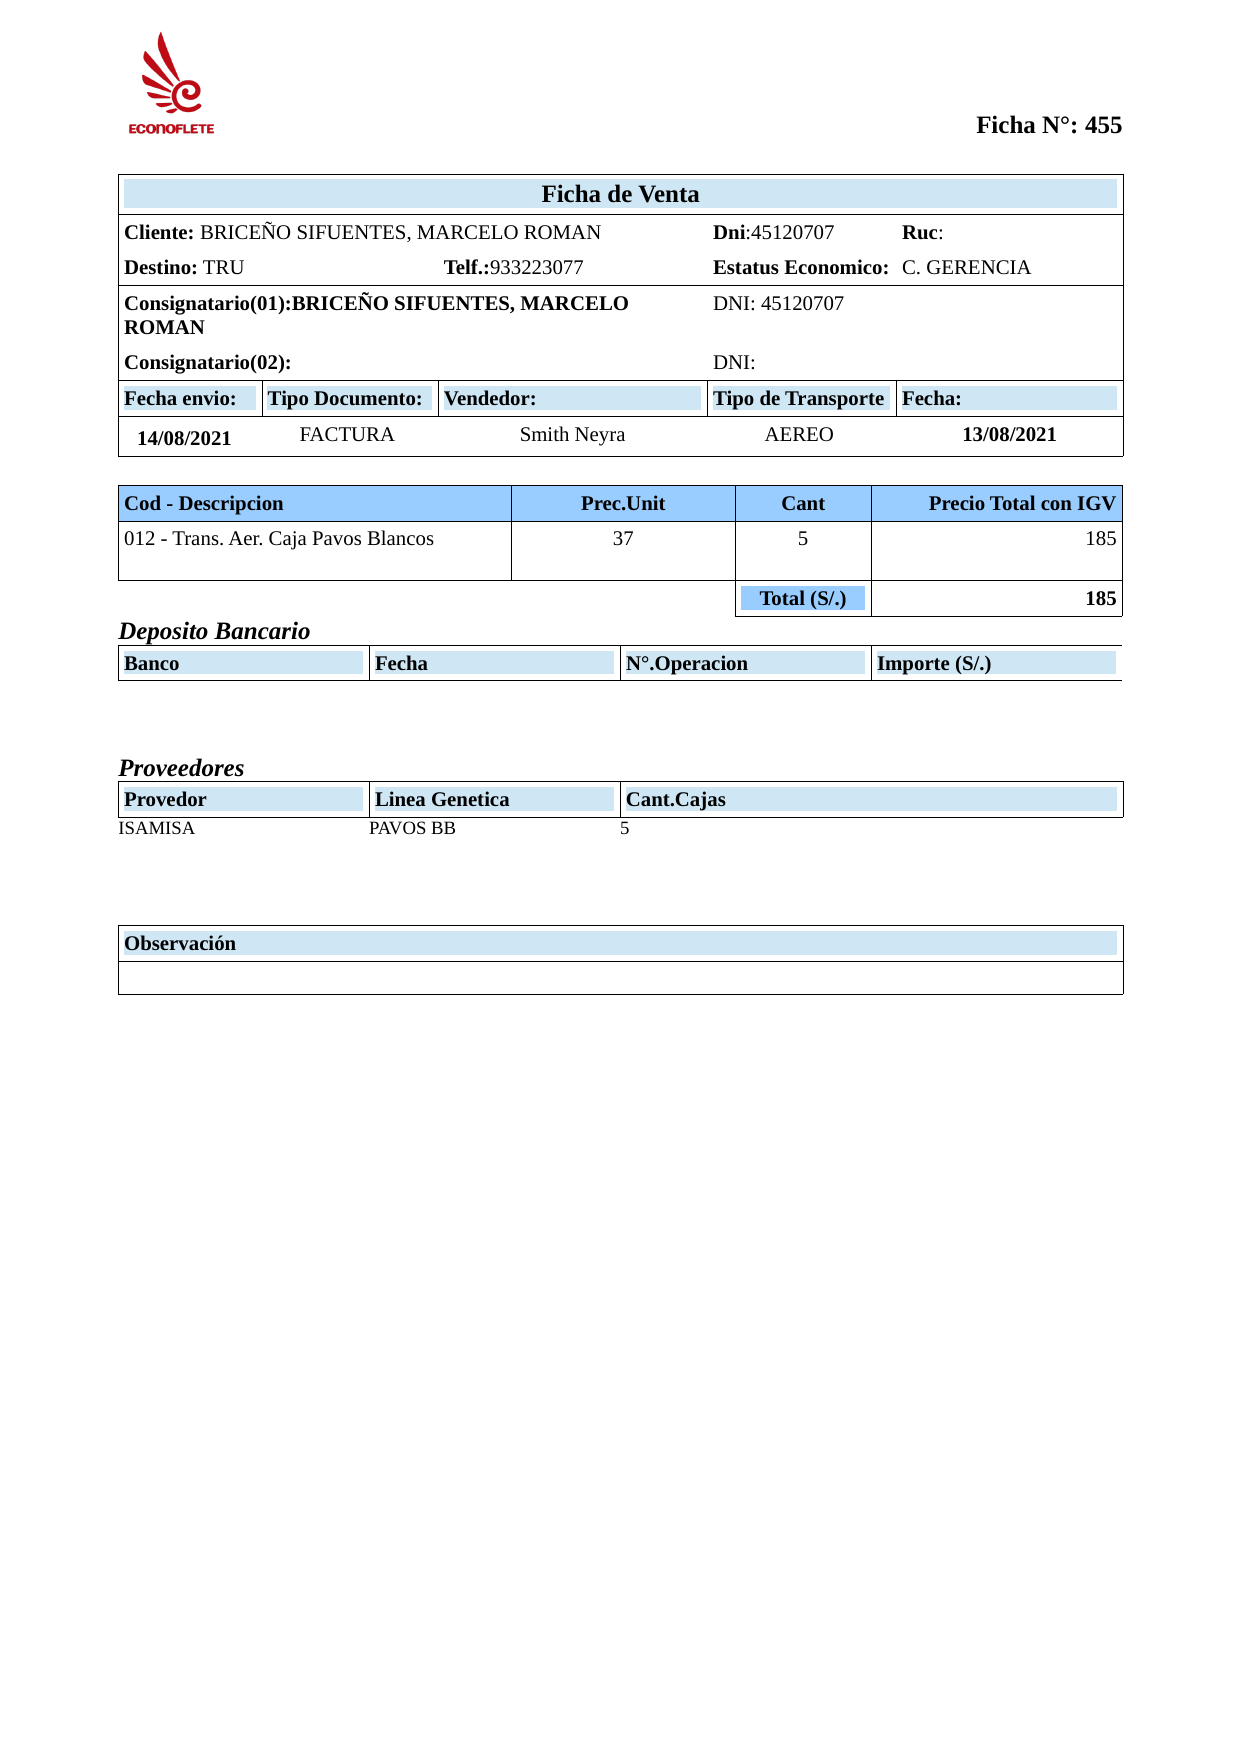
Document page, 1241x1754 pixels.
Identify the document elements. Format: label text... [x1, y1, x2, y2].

table_cell Estatus Economico: [707, 249, 896, 285]
text Proveedores [118, 753, 1122, 781]
table_cell 5 [620, 818, 1123, 839]
table_cell [871, 705, 1122, 728]
table_cell [871, 681, 1122, 704]
table_cell [620, 860, 1123, 882]
table_cell 13/08/2021 [896, 417, 1123, 456]
table_header Banco [119, 646, 369, 680]
table_cell [369, 705, 620, 728]
table_cell 14/08/2021 [119, 417, 262, 456]
table_cell DNI: [707, 345, 1123, 380]
table_cell Dni:45120707 [707, 215, 896, 249]
table_cell Ruc: [896, 215, 1123, 249]
table_header Precio Total con IGV [872, 486, 1122, 521]
table_cell Telf.:933223077 [438, 249, 707, 285]
table_header Prec.Unit [512, 486, 735, 521]
table_header Cant.Cajas [621, 782, 1123, 817]
table_cell ISAMISA [118, 818, 369, 839]
table_header Linea Genetica [370, 782, 620, 817]
table_cell [620, 903, 1123, 925]
table_cell [118, 705, 369, 728]
table_header Cod - Descripcion [119, 486, 511, 521]
table_cell DNI: 45120707 [707, 286, 1123, 344]
table_cell AEREO [707, 417, 896, 456]
table_cell [118, 882, 369, 903]
table_cell Vendedor: [439, 381, 707, 416]
table_cell [620, 882, 1123, 903]
table_cell Tipo de Transporte [708, 381, 896, 416]
table_cell Cliente: BRICEÑO SIFUENTES, MARCELO ROMAN [119, 215, 707, 249]
table_cell [620, 729, 871, 753]
table_cell [369, 839, 620, 860]
table_cell C. GERENCIA [896, 249, 1123, 285]
table_cell Destino: TRU [119, 249, 438, 285]
picture [118, 31, 225, 134]
table_cell [369, 681, 620, 704]
table_cell [620, 839, 1123, 860]
table_cell Fecha envio: [119, 381, 262, 416]
text Deposito Bancario [118, 616, 1122, 645]
table_header Importe (S/.) [872, 646, 1122, 680]
table_cell Total (S/.) [736, 581, 871, 616]
table_cell FACTURA [262, 417, 438, 456]
table_cell [369, 882, 620, 903]
table_cell 5 [736, 522, 871, 580]
table_cell Consignatario(01):BRICEÑO SIFUENTES, MARCELO ROMAN [119, 286, 707, 344]
table_cell 185 [872, 522, 1122, 580]
table_header Observación [119, 926, 1123, 961]
table_cell [118, 860, 369, 882]
table_cell [871, 729, 1122, 753]
table_cell [118, 839, 369, 860]
table_cell [369, 903, 620, 925]
table_cell 37 [512, 522, 735, 580]
table_header Fecha [370, 646, 620, 680]
table_cell [118, 729, 369, 753]
table_cell Consignatario(02): [119, 345, 707, 380]
table_header N°.Operacion [621, 646, 871, 680]
table_cell [369, 860, 620, 882]
table_cell PAVOS BB [369, 818, 620, 839]
table_cell [369, 729, 620, 753]
table_cell [118, 681, 369, 704]
table_header Cant [736, 486, 871, 521]
table_header Ficha de Venta [119, 175, 1123, 214]
table_header Provedor [119, 782, 369, 817]
table_cell [119, 962, 1123, 994]
table_cell Fecha: [897, 381, 1123, 416]
table_cell Smith Neyra [438, 417, 707, 456]
table_cell [118, 903, 369, 925]
table_cell Tipo Documento: [263, 381, 438, 416]
table_cell [620, 681, 871, 704]
table_cell 185 [872, 581, 1122, 616]
table_cell 012 - Trans. Aer. Caja Pavos Blancos [119, 522, 511, 580]
table_cell [511, 581, 735, 616]
table_cell [620, 705, 871, 728]
table_cell [118, 581, 511, 616]
